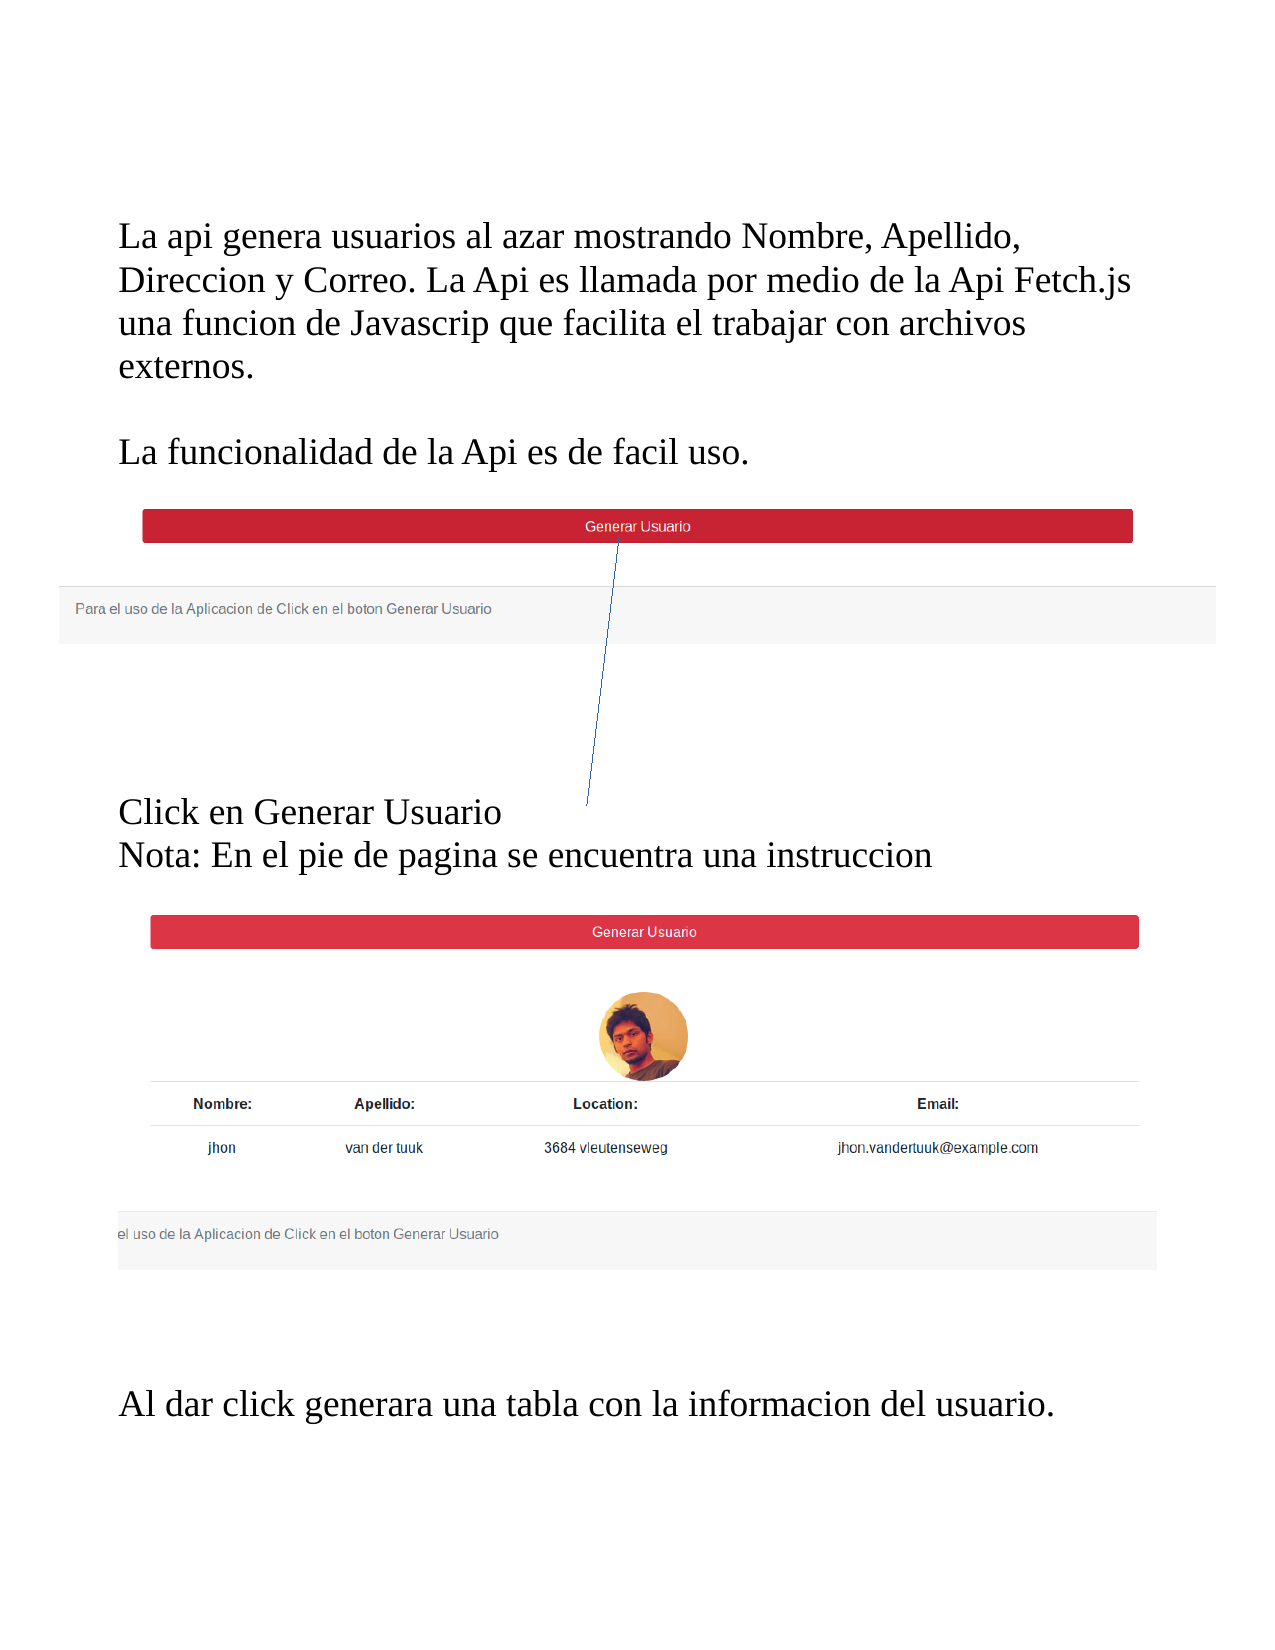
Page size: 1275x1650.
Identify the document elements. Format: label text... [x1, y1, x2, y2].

picture [59, 472, 1216, 703]
text Al dar click generara una tabla con la informacion del usuario. [118, 1382, 1157, 1425]
text Nota: En el pie de pagina se encuentra una instruccion [118, 832, 1157, 876]
text La api genera usuarios al azar mostrando Nombre, Apellido, Direccion y Correo. La Api es llamada por medio de la Api Fetch.js una funcion de Javascrip que facilita el trabajar con archivos externos. [118, 214, 1157, 386]
picture [118, 885, 1157, 1296]
text La funcionalidad de la Api es de facil uso. [118, 429, 1157, 472]
text Click en Generar Usuario [118, 789, 1157, 832]
